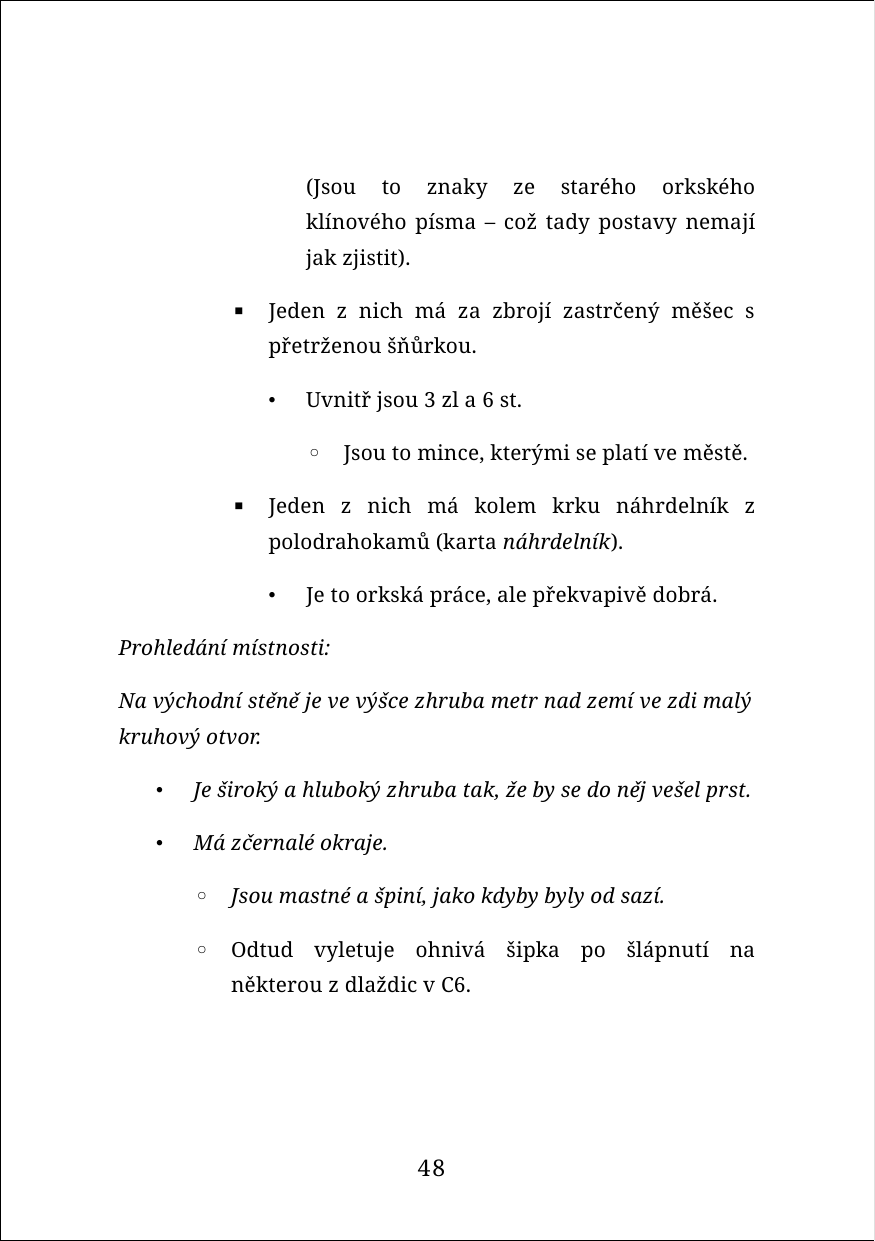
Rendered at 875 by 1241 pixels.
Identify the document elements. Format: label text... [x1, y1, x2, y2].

list Uvnitř jsou 3 zl a 6 st. [268, 385, 756, 413]
list Je široký a hluboký zhruba tak, že by se do něj vešel prst. [156, 775, 756, 804]
list Jsou to mince, kterými se platí ve městě. [306, 438, 756, 466]
text Na východní stěně je ve výšce zhruba metr nad zemí ve zdi malý kruhový otvor. [118, 686, 756, 750]
list (Jsou to znaky ze starého orkského klínového písma – což tady postavy nemají jak zjistit). [268, 172, 756, 271]
list Jsou mastné a špiní, jako kdyby byly od sazí. [193, 882, 756, 910]
text Prohledání místnosti: [118, 633, 756, 662]
list Jeden z nich má kolem krku náhrdelník z polodrahokamů (karta náhrdelník). [231, 491, 756, 555]
list Odtud vyletuje ohnivá šipka po šlápnutí na některou z dlaždic v C6. [193, 935, 756, 999]
list Jeden z nich má za zbrojí zastrčený měšec s přetrženou šňůrkou. [231, 296, 756, 360]
list Je to orkská práce, ale překvapivě dobrá. [268, 580, 756, 608]
list Má zčernalé okraje. [156, 828, 756, 857]
